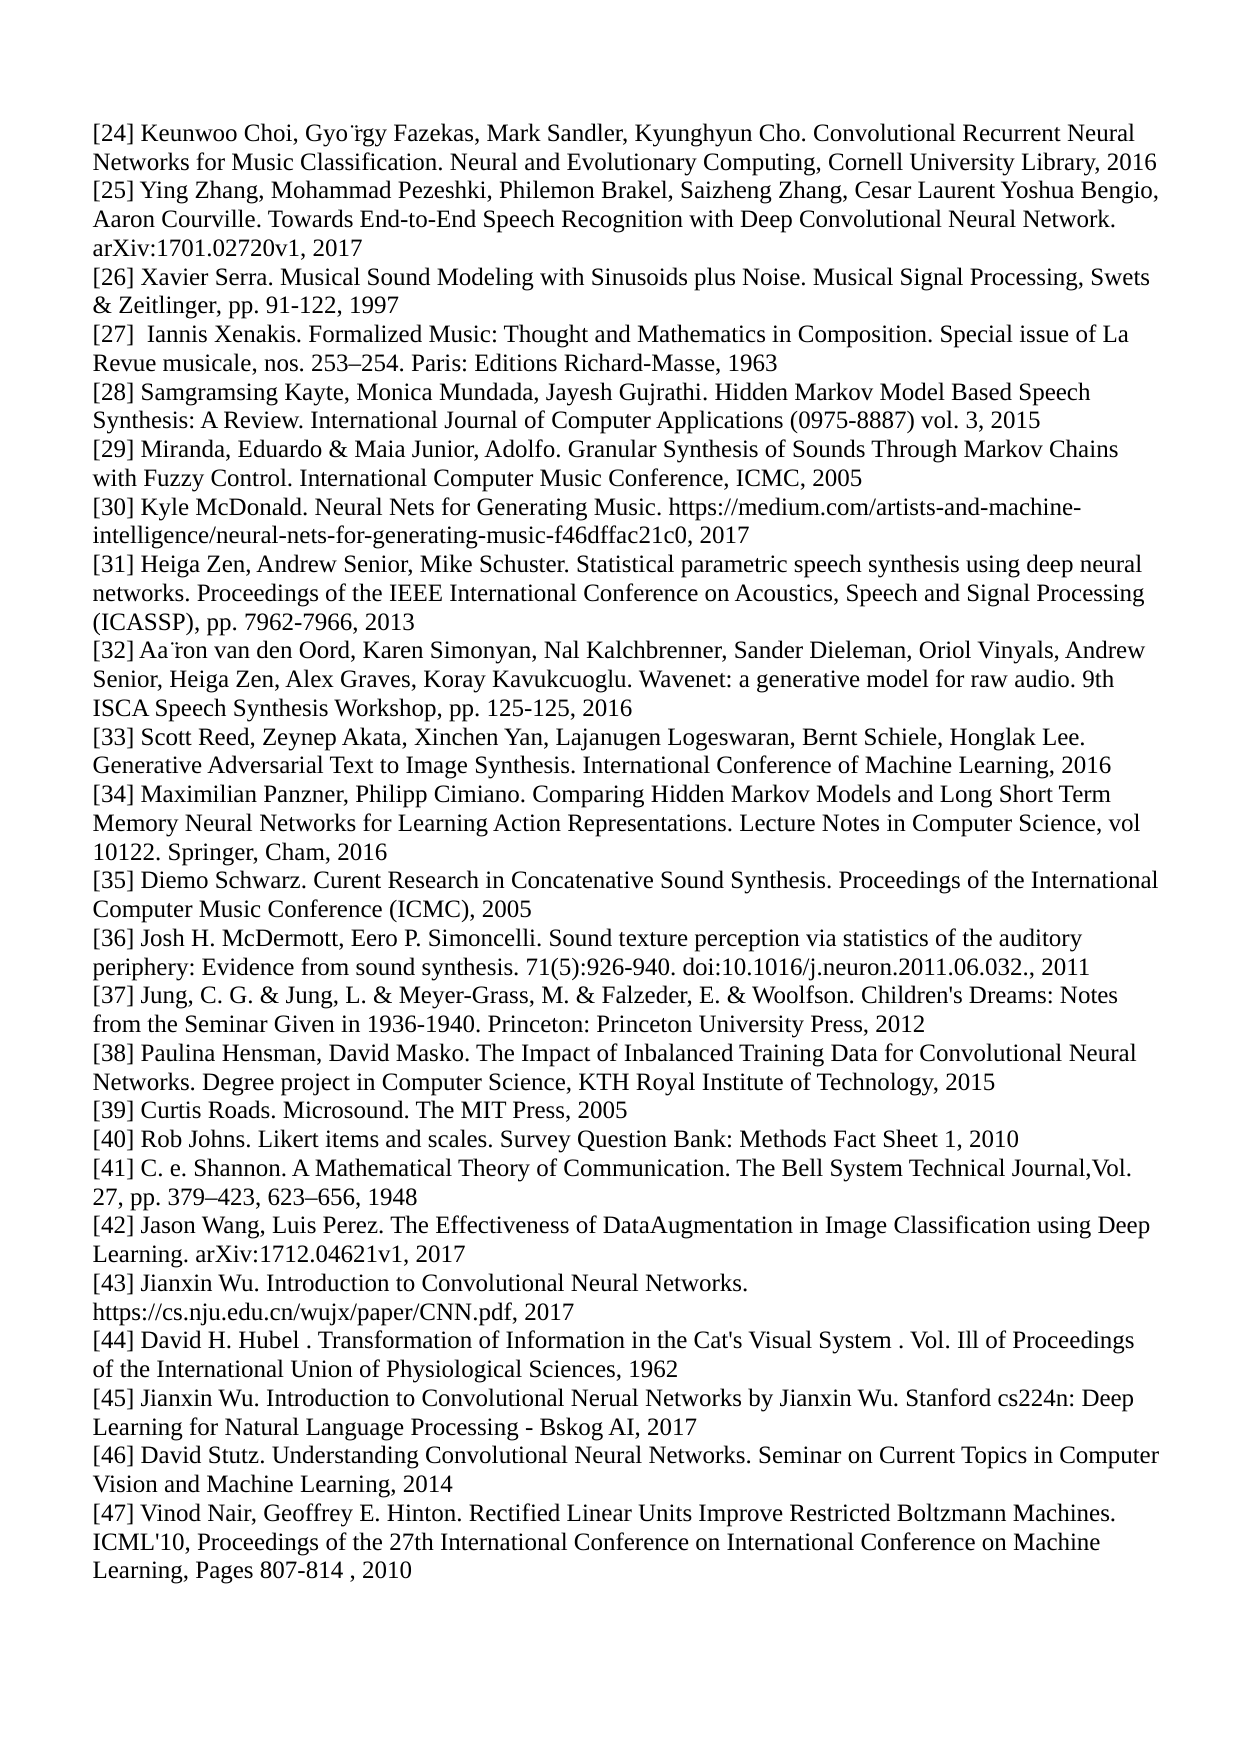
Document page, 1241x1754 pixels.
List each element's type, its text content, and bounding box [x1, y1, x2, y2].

text [25] Ying Zhang, Mohammad Pezeshki, Philemon Brakel, Saizheng Zhang, Cesar Laurent Yoshua Bengio, Aaron Courville. Towards End-to-End Speech Recognition with Deep Convolutional Neural Network. arXiv:1701.02720v1, 2017 [92, 176, 1160, 262]
text [29] Miranda, Eduardo & Maia Junior, Adolfo. Granular Synthesis of Sounds Through Markov Chains with Fuzzy Control. International Computer Music Conference, ICMC, 2005 [92, 434, 1160, 492]
text [33] Scott Reed, Zeynep Akata, Xinchen Yan, Lajanugen Logeswaran, Bernt Schiele, Honglak Lee. Generative Adversarial Text to Image Synthesis. International Conference of Machine Learning, 2016 [92, 722, 1160, 779]
text [31] Heiga Zen, Andrew Senior, Mike Schuster. Statistical parametric speech synthesis using deep neural networks. Proceedings of the IEEE International Conference on Acoustics, Speech and Signal Processing (ICASSP), pp. 7962-7966, 2013 [92, 549, 1160, 636]
text [40] Rob Johns. Likert items and scales. Survey Question Bank: Methods Fact Sheet 1, 2010 [92, 1124, 1160, 1153]
text [36] Josh H. McDermott, Eero P. Simoncelli. Sound texture perception via statistics of the auditory periphery: Evidence from sound synthesis. 71(5):926-940. doi:10.1016/j.neuron.2011.06.032., 2011 [92, 923, 1160, 981]
text [28] Samgramsing Kayte, Monica Mundada, Jayesh Gujrathi. Hidden Markov Model Based Speech Synthesis: A Review. International Journal of Computer Applications (0975-8887) vol. 3, 2015 [92, 377, 1160, 434]
text [39] Curtis Roads. Microsound. The MIT Press, 2005 [92, 1096, 1160, 1124]
text [30] Kyle McDonald. Neural Nets for Generating Music. https://medium.com/artists-and-machine-intelligence/neural-nets-for-generating-music-f46dffac21c0, 2017 [92, 492, 1160, 549]
text [42] Jason Wang, Luis Perez. The Effectiveness of DataAugmentation in Image Classification using Deep Learning. arXiv:1712.04621v1, 2017 [92, 1211, 1160, 1268]
text [43] Jianxin Wu. Introduction to Convolutional Neural Networks. https://cs.nju.edu.cn/wujx/paper/CNN.pdf, 2017 [92, 1268, 1160, 1326]
text [27] Iannis Xenakis. Formalized Music: Thought and Mathematics in Composition. Special issue of La Revue musicale, nos. 253–254. Paris: Editions Richard-Masse, 1963 [92, 319, 1160, 377]
text [34] Maximilian Panzner, Philipp Cimiano. Comparing Hidden Markov Models and Long Short Term Memory Neural Networks for Learning Action Representations. Lecture Notes in Computer Science, vol 10122. Springer, Cham, 2016 [92, 779, 1160, 866]
text [35] Diemo Schwarz. Curent Research in Concatenative Sound Synthesis. Proceedings of the International Computer Music Conference (ICMC), 2005 [92, 866, 1160, 923]
text [47] Vinod Nair, Geoffrey E. Hinton. Rectified Linear Units Improve Restricted Boltzmann Machines. ICML'10, Proceedings of the 27th International Conference on International Conference on Machine Learning, Pages 807-814 , 2010 [92, 1498, 1160, 1584]
text [46] David Stutz. Understanding Convolutional Neural Networks. Seminar on Current Topics in Computer Vision and Machine Learning, 2014 [92, 1441, 1160, 1498]
text [38] Paulina Hensman, David Masko. The Impact of Inbalanced Training Data for Convolutional Neural Networks. Degree project in Computer Science, KTH Royal Institute of Technology, 2015 [92, 1038, 1160, 1096]
text [37] Jung, C. G. & Jung, L. & Meyer-Grass, M. & Falzeder, E. & Woolfson. Children's Dreams: Notes from the Seminar Given in 1936-1940. Princeton: Princeton University Press, 2012 [92, 981, 1160, 1038]
text [24] Keunwoo Choi, Gyo ̈rgy Fazekas, Mark Sandler, Kyunghyun Cho. Convolutional Recurrent Neural Networks for Music Classification. Neural and Evolutionary Computing, Cornell University Library, 2016 [92, 118, 1160, 176]
text [32] Aa ̈ron van den Oord, Karen Simonyan, Nal Kalchbrenner, Sander Dieleman, Oriol Vinyals, Andrew Senior, Heiga Zen, Alex Graves, Koray Kavukcuoglu. Wavenet: a generative model for raw audio. 9th ISCA Speech Synthesis Workshop, pp. 125-125, 2016 [92, 636, 1160, 722]
text [44] David H. Hubel . Transformation of Information in the Cat's Visual System . Vol. Ill of Proceedings of the International Union of Physiological Sciences, 1962 [92, 1326, 1160, 1383]
text [45] Jianxin Wu. Introduction to Convolutional Nerual Networks by Jianxin Wu. Stanford cs224n: Deep Learning for Natural Language Processing - Bskog AI, 2017 [92, 1383, 1160, 1441]
text [41] C. e. Shannon. A Mathematical Theory of Communication. The Bell System Technical Journal,Vol. 27, pp. 379–423, 623–656, 1948 [92, 1153, 1160, 1211]
text [26] Xavier Serra. Musical Sound Modeling with Sinusoids plus Noise. Musical Signal Processing, Swets & Zeitlinger, pp. 91-122, 1997 [92, 262, 1160, 319]
